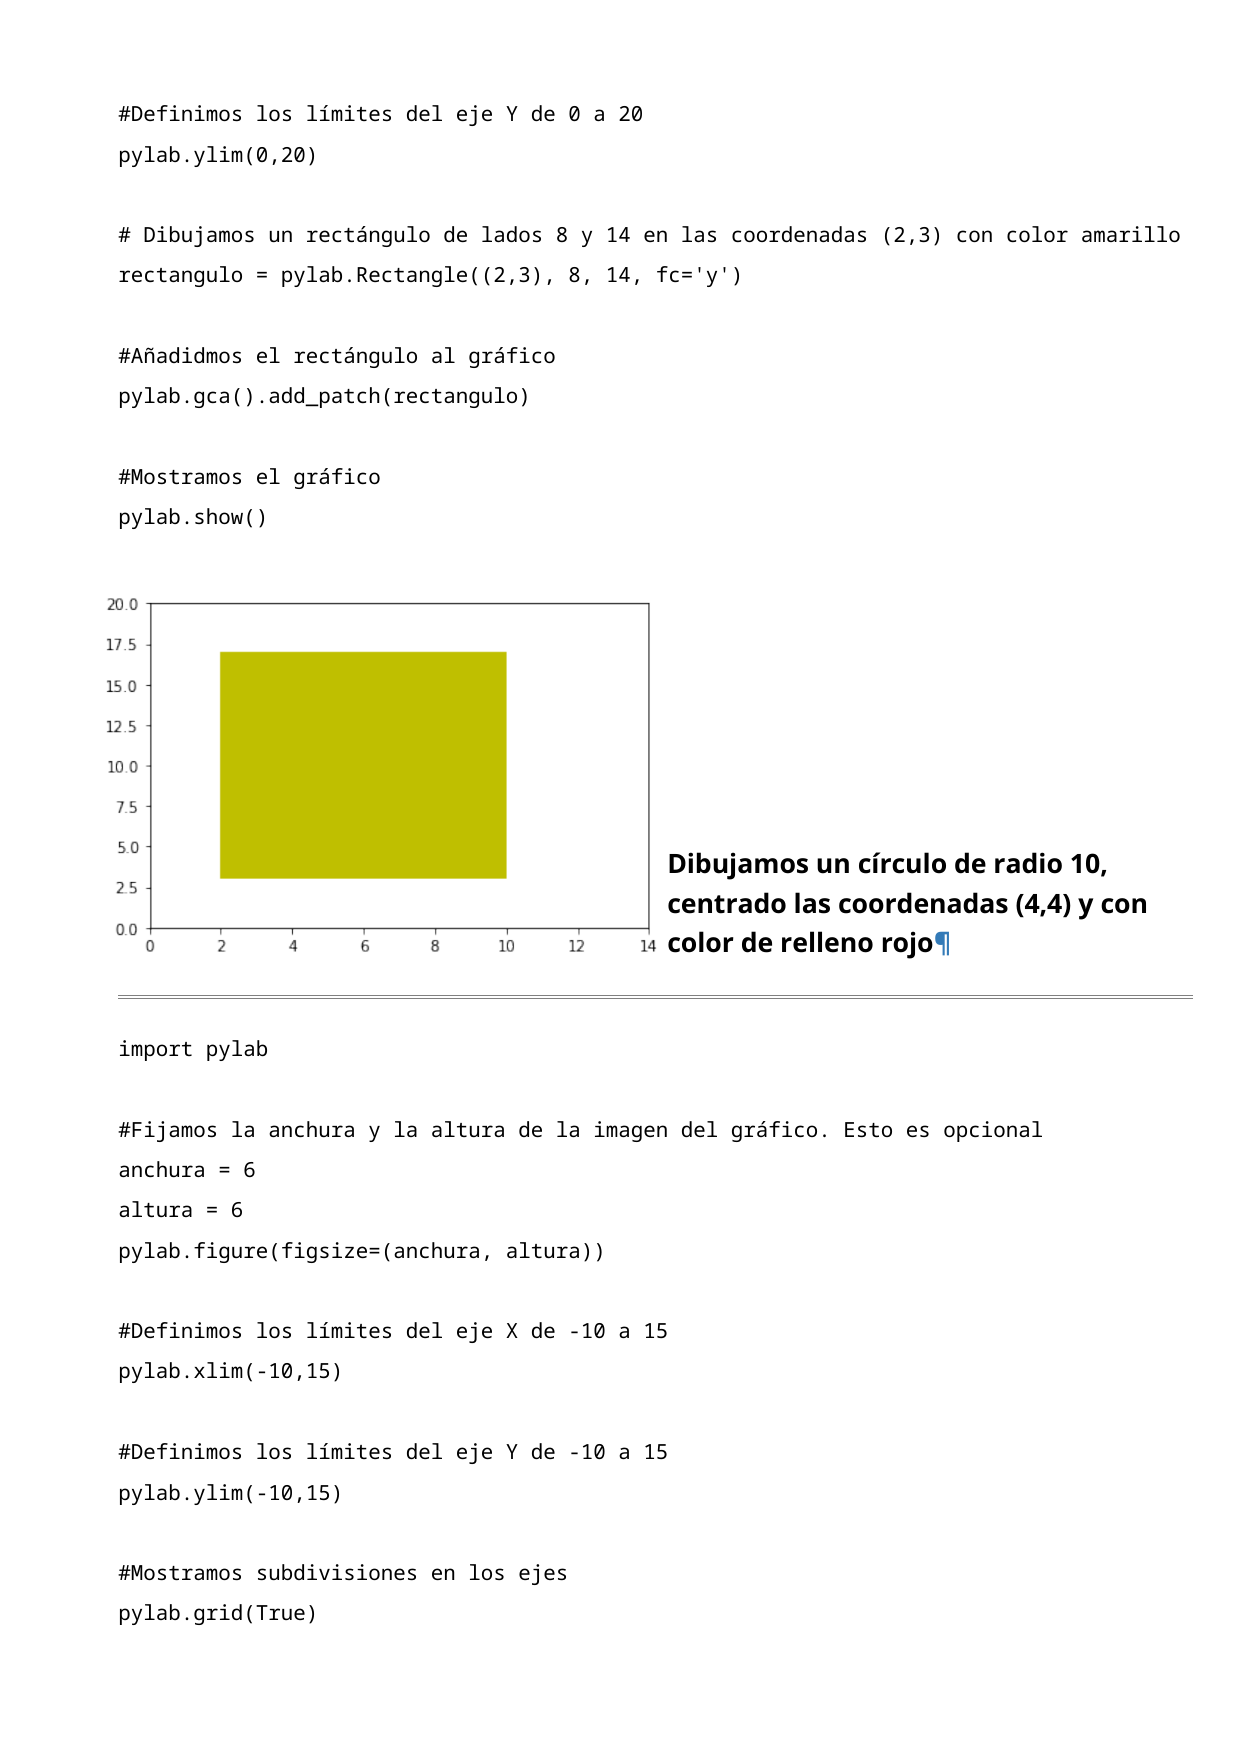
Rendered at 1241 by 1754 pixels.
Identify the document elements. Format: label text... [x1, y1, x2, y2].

text #Definimos los límites del eje Y de 0 a 20 [118, 99, 1193, 128]
text rectangulo = pylab.Rectangle((2,3), 8, 14, fc='y') [118, 261, 1193, 289]
text pylab.ylim(0,20) [118, 140, 1193, 168]
text pylab.ylim(-10,15) [118, 1478, 1193, 1506]
text altura = 6 [118, 1195, 1193, 1224]
text #Fijamos la anchura y la altura de la imagen del gráfico. Esto es opcional [118, 1115, 1193, 1143]
text #Mostramos subdivisiones en los ejes [118, 1558, 1193, 1587]
text #Mostramos el gráfico [118, 462, 1193, 491]
text import pylab [118, 1034, 1193, 1063]
text pylab.xlim(-10,15) [118, 1357, 1193, 1385]
text #Definimos los límites del eje X de -10 a 15 [118, 1316, 1193, 1345]
text #Añadidmos el rectángulo al gráfico [118, 341, 1193, 370]
text #Definimos los límites del eje Y de -10 a 15 [118, 1437, 1193, 1466]
subtitle Dibujamos un círculo de radio 10, centrado las coordenadas (4,4) y con color de relleno rojo¶ [668, 845, 1193, 961]
text pylab.figure(figsize=(anchura, altura)) [118, 1236, 1193, 1264]
text pylab.grid(True) [118, 1598, 1193, 1627]
picture [95, 588, 668, 964]
text pylab.show() [118, 502, 1193, 531]
text anchura = 6 [118, 1155, 1193, 1183]
text pylab.gca().add_patch(rectangulo) [118, 382, 1193, 410]
text # Dibujamos un rectángulo de lados 8 y 14 en las coordenadas (2,3) con color amarillo [118, 220, 1193, 249]
